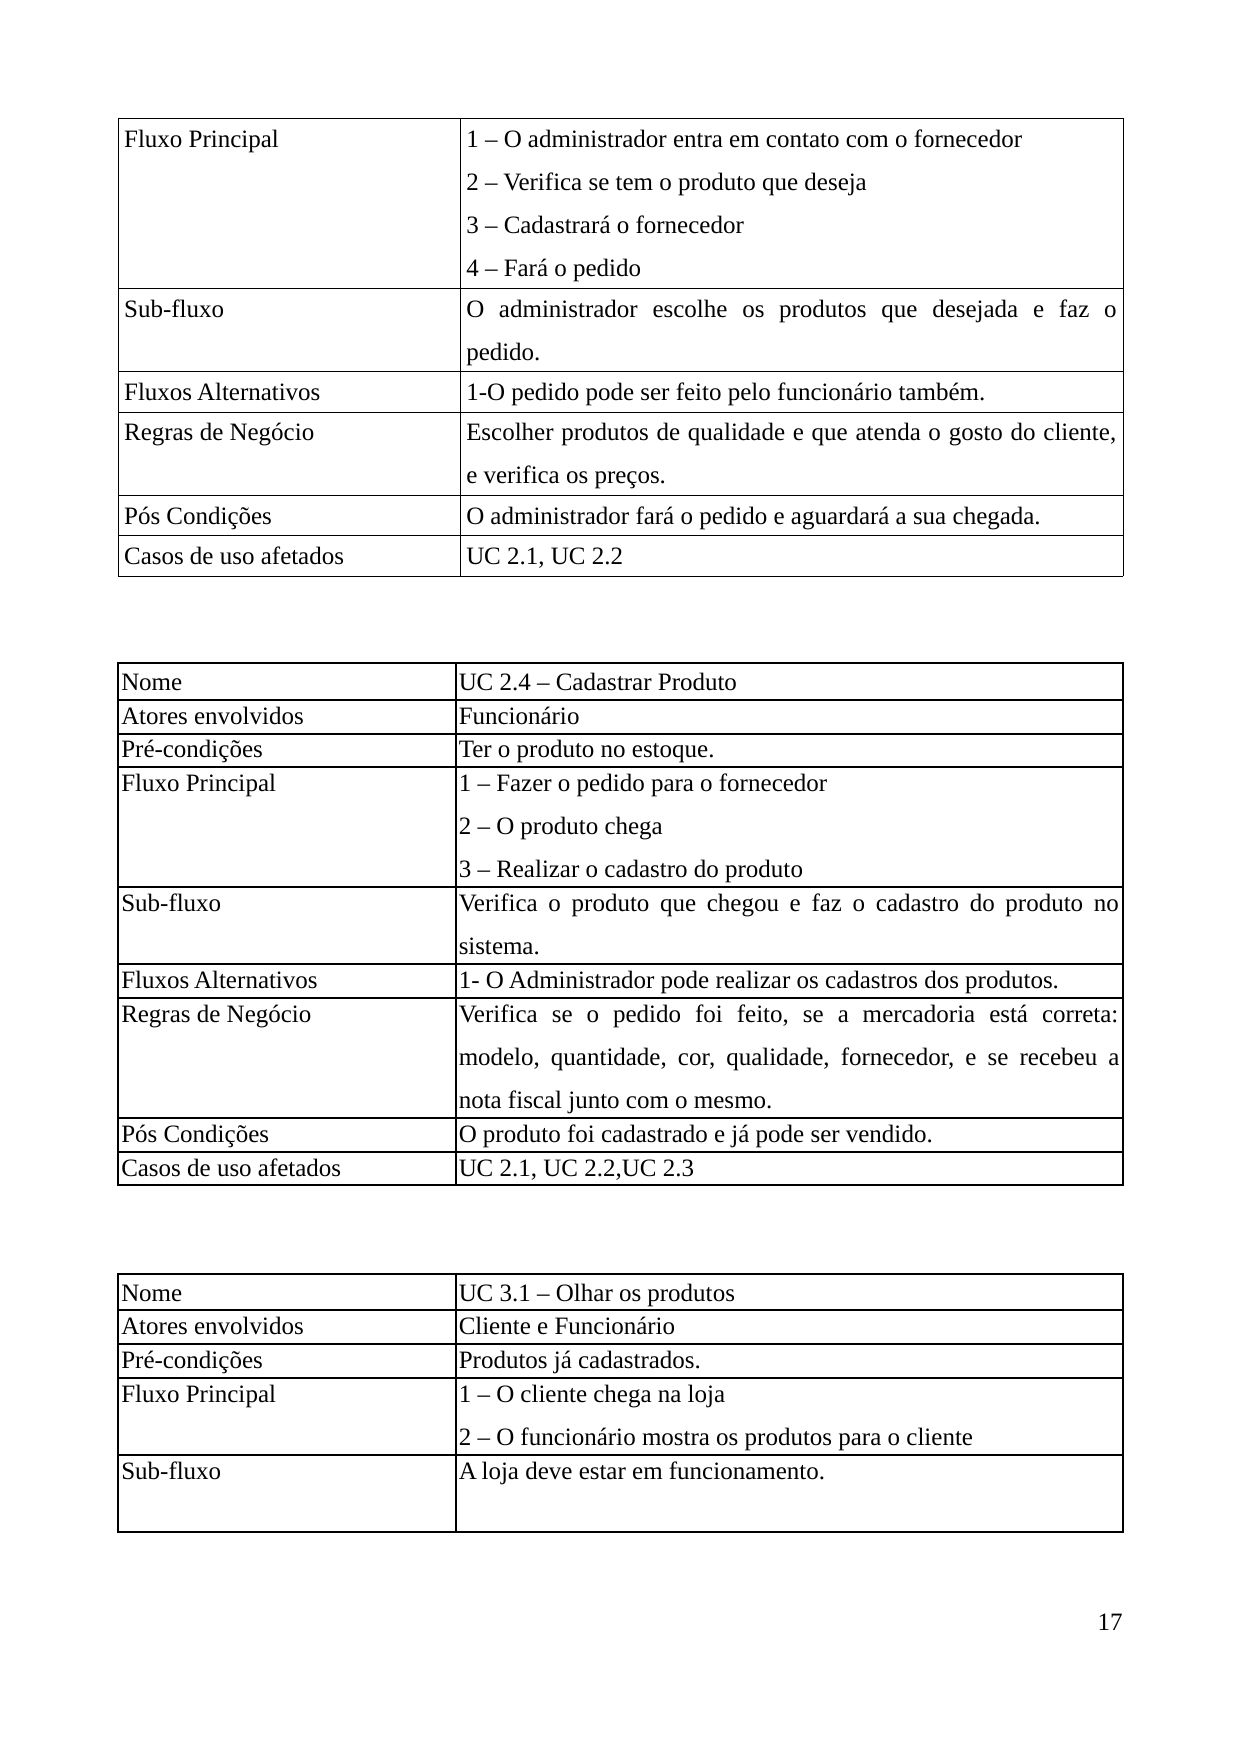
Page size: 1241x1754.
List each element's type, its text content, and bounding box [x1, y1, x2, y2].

table_header UC 2.4 – Cadastrar Produto [457, 664, 1122, 699]
table_cell Casos de uso afetados [119, 1153, 455, 1184]
table_cell Fluxo Principal [119, 119, 460, 288]
table_cell Pré-condições [119, 1345, 455, 1377]
table_cell Funcionário [457, 701, 1122, 732]
table_cell 1 – O administrador entra em contato com o fornecedor 2 – Verifica se tem o produto que deseja 3 – Cadastrará o fornecedor 4 – Fará o pedido [461, 119, 1123, 288]
table_cell Fluxos Alternativos [119, 965, 455, 997]
table_cell 1-O pedido pode ser feito pelo funcionário também. [461, 372, 1123, 412]
table_cell Ter o produto no estoque. [457, 735, 1122, 766]
table_cell Verifica se o pedido foi feito, se a mercadoria está correta: modelo, quantidade, cor, qualidade, fornecedor, e se recebeu a nota fiscal junto com o mesmo. [457, 999, 1122, 1117]
table_cell A loja deve estar em funcionamento. [457, 1456, 1122, 1531]
table_header UC 3.1 – Olhar os produtos [457, 1275, 1122, 1309]
table_cell 1- O Administrador pode realizar os cadastros dos produtos. [457, 965, 1122, 997]
table_cell Sub-fluxo [119, 289, 460, 371]
table_cell Cliente e Funcionário [457, 1311, 1122, 1343]
table_cell Pós Condições [119, 496, 460, 535]
table_header Nome [119, 664, 455, 699]
table_cell O administrador fará o pedido e aguardará a sua chegada. [461, 496, 1123, 535]
table_cell Sub-fluxo [119, 1456, 455, 1531]
table_cell Atores envolvidos [119, 1311, 455, 1343]
table_header Nome [119, 1275, 455, 1309]
table_cell 1 – Fazer o pedido para o fornecedor 2 – O produto chega 3 – Realizar o cadastro do produto [457, 768, 1122, 886]
table_cell Fluxo Principal [119, 1379, 455, 1454]
table_cell Sub-fluxo [119, 888, 455, 963]
table_cell Pré-condições [119, 735, 455, 766]
table_cell Regras de Negócio [119, 999, 455, 1117]
table_cell Produtos já cadastrados. [457, 1345, 1122, 1377]
table_cell O produto foi cadastrado e já pode ser vendido. [457, 1119, 1122, 1151]
table_cell Regras de Negócio [119, 413, 460, 495]
table_cell O administrador escolhe os produtos que desejada e faz o pedido. [461, 289, 1123, 371]
table_cell Fluxos Alternativos [119, 372, 460, 412]
table_cell 1 – O cliente chega na loja 2 – O funcionário mostra os produtos para o cliente [457, 1379, 1122, 1454]
table_cell Casos de uso afetados [119, 536, 460, 576]
table_cell UC 2.1, UC 2.2,UC 2.3 [457, 1153, 1122, 1184]
table_cell Fluxo Principal [119, 768, 455, 886]
table_cell UC 2.1, UC 2.2 [461, 536, 1123, 576]
table_cell Escolher produtos de qualidade e que atenda o gosto do cliente, e verifica os preços. [461, 413, 1123, 495]
table_cell Atores envolvidos [119, 701, 455, 732]
table_cell Pós Condições [119, 1119, 455, 1151]
table_cell Verifica o produto que chegou e faz o cadastro do produto no sistema. [457, 888, 1122, 963]
